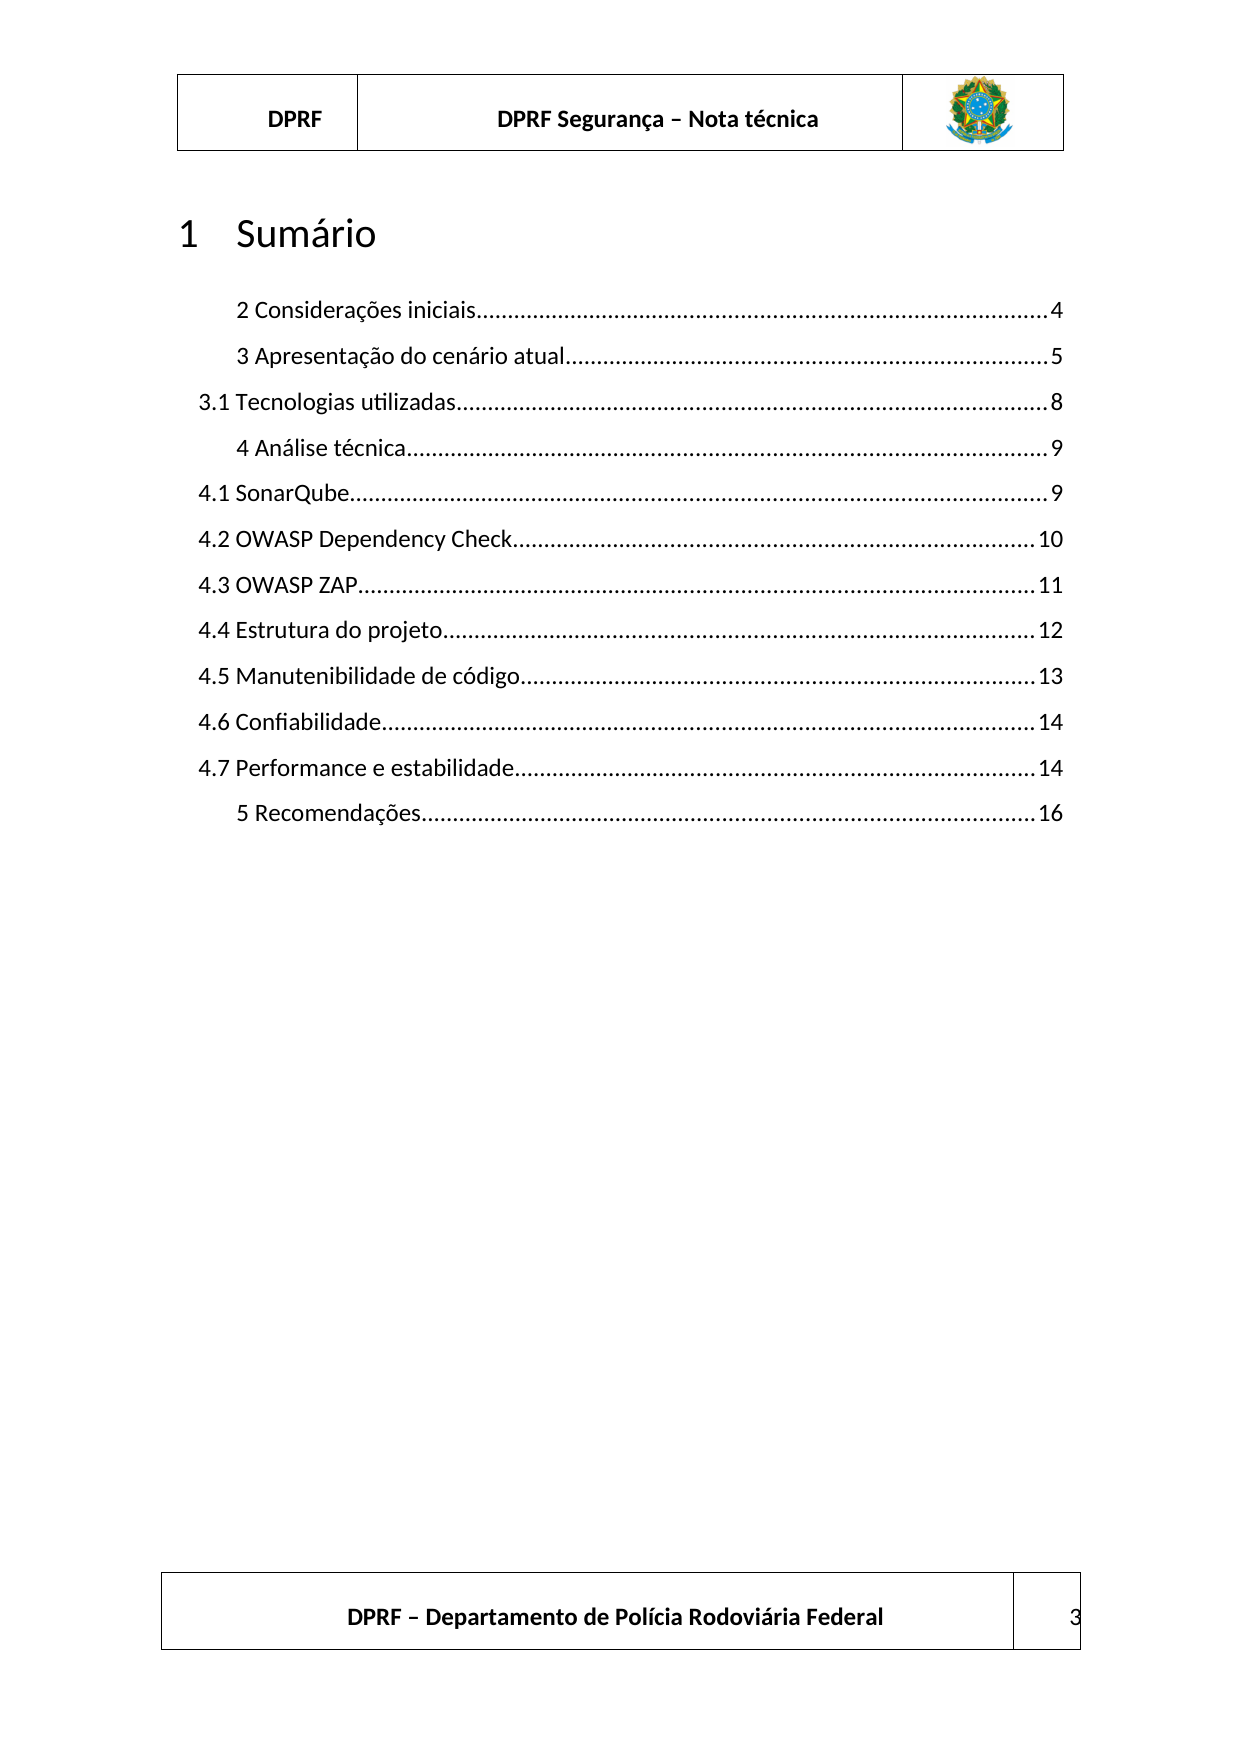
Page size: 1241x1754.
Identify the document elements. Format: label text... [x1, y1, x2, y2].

text 5 Recomendações 16 [177, 797, 1063, 828]
subtitle Sumário [377, 207, 1063, 257]
text 3 Apresentação do cenário atual 5 [177, 340, 236, 371]
picture [944, 75, 1020, 149]
text 4 Análise técnica 9 [177, 432, 236, 462]
text 2 Considerações iniciais 4 [177, 294, 1063, 325]
subtitle Sumário [177, 207, 236, 257]
